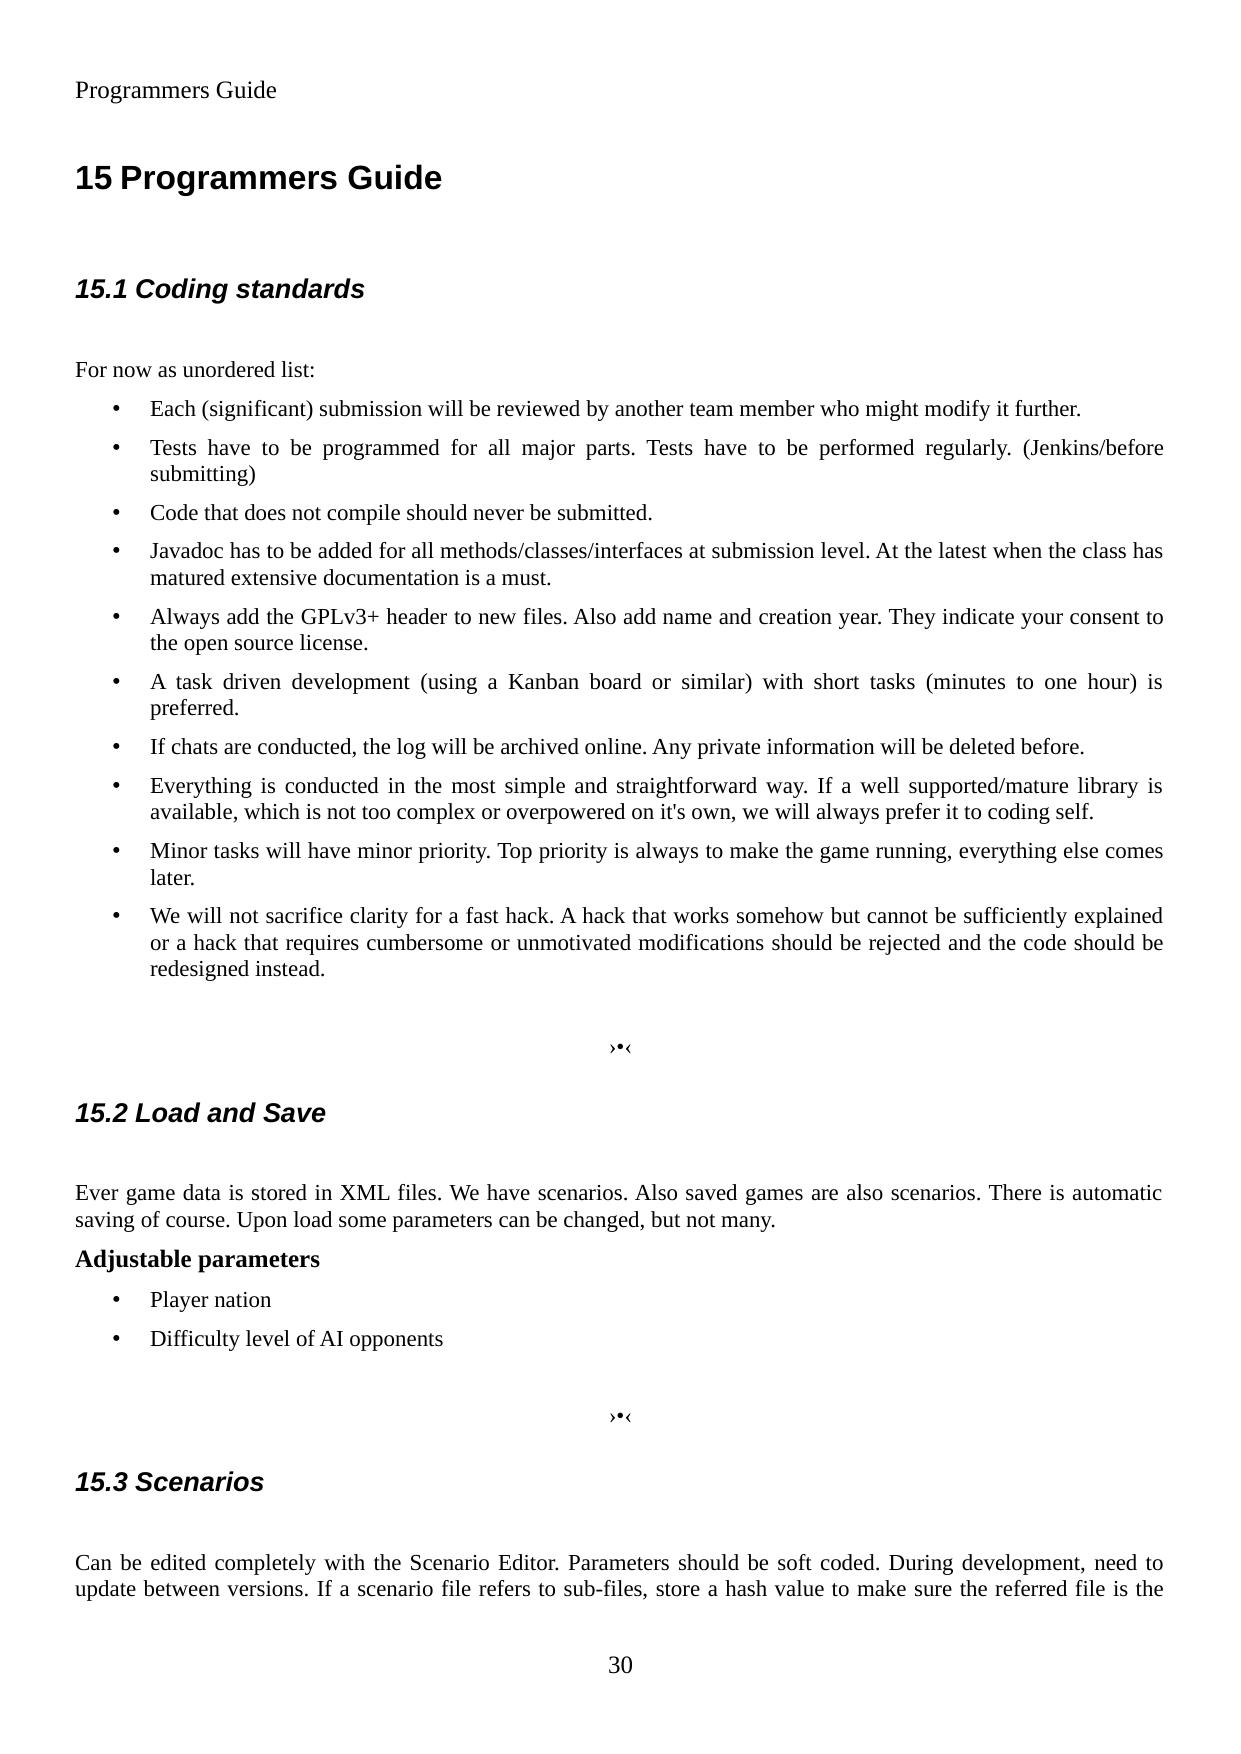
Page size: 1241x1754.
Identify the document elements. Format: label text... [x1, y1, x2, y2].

subtitle Coding standards [75, 273, 1166, 304]
text ›•‹ [75, 1033, 1166, 1059]
subtitle Load and Save [75, 1097, 1166, 1128]
list Tests have to be programmed for all major parts. Tests have to be performed regularly. (Jenkins/before submitting) [112, 433, 1166, 486]
subtitle Scenarios [75, 1466, 1166, 1497]
list If chats are conducted, the log will be archived online. Any private information will be deleted before. [112, 733, 1166, 759]
text ›•‹ [75, 1402, 1166, 1429]
list Code that does not compile should never be submitted. [112, 499, 1166, 525]
list Everything is conducted in the most simple and straightforward way. If a well supported/mature library is available, which is not too complex or overpowered on it's own, we will always prefer it to coding self. [112, 772, 1166, 825]
text Adjustable parameters [75, 1244, 1166, 1273]
list Javadoc has to be added for all methods/classes/interfaces at submission level. At the latest when the class has matured extensive documentation is a must. [112, 538, 1166, 590]
text Ever game data is stored in XML files. We have scenarios. Also saved games are also scenarios. There is automatic saving of course. Upon load some parameters can be changed, but not many. [75, 1179, 1166, 1232]
list Player nation [112, 1286, 1166, 1312]
text For now as unordered list: [75, 356, 1166, 382]
list Always add the GPLv3+ header to new files. Also add name and creation year. They indicate your consent to the open source license. [112, 603, 1166, 656]
list Minor tasks will have minor priority. Top priority is always to make the game running, everything else comes later. [112, 837, 1166, 890]
subtitle Programmers Guide [75, 158, 1166, 197]
list We will not sacrifice clarity for a fast hack. A hack that works somehow but cannot be sufficiently explained or a hack that requires cumbersome or unmotivated modifications should be rejected and the code should be redesigned instead. [112, 902, 1166, 982]
list A task driven development (using a Kanban board or similar) with short tasks (minutes to one hour) is preferred. [112, 668, 1166, 721]
text Can be edited completely with the Scenario Editor. Parameters should be soft coded. During development, need to update between versions. If a scenario file refers to sub-files, store a hash value to make sure the referred file is the [75, 1549, 1166, 1602]
list Difficulty level of AI opponents [112, 1325, 1166, 1351]
list Each (significant) submission will be reviewed by another team member who might modify it further. [112, 395, 1166, 421]
